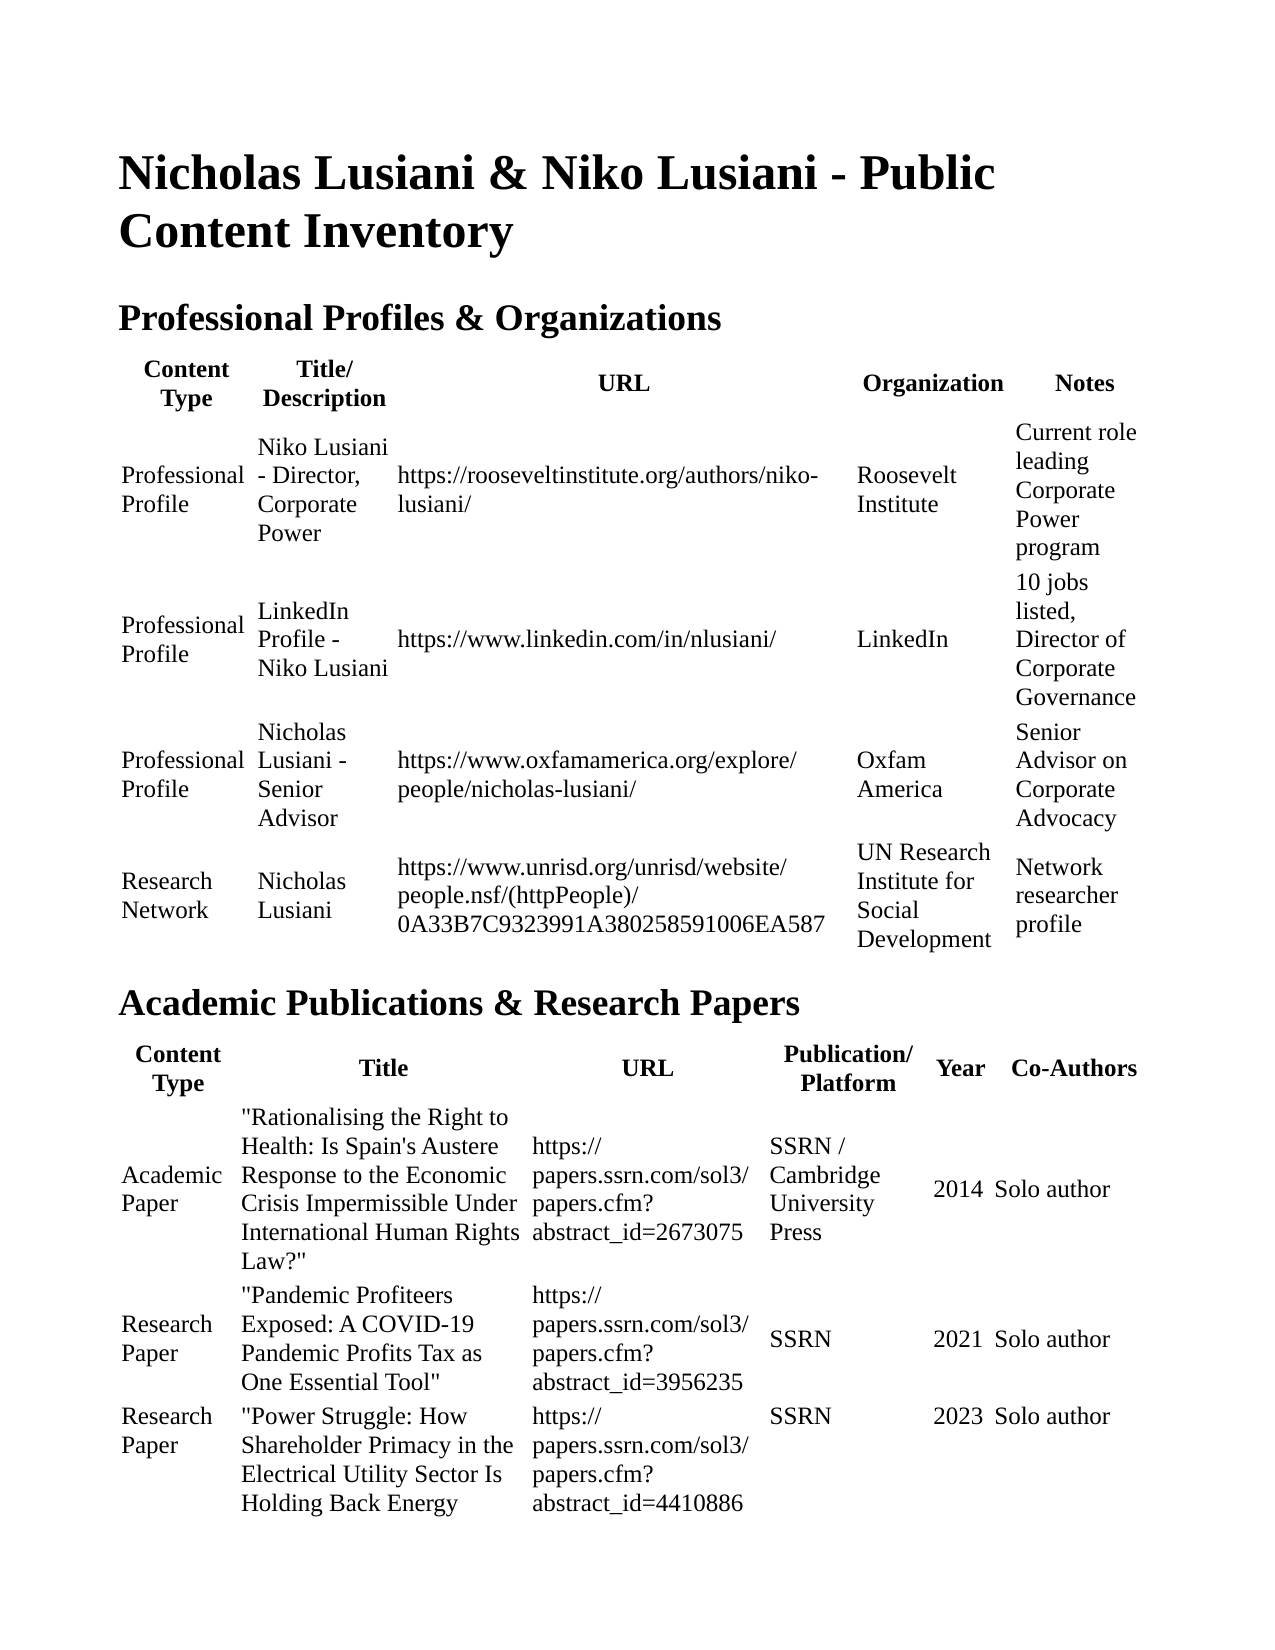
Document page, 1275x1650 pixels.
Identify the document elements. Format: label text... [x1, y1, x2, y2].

table_cell "Power Struggle: How Shareholder Primacy in the Electrical Utility Sector Is Holding Back Energy [238, 1399, 529, 1519]
table_header Publication/Platform [766, 1036, 930, 1099]
table_cell Professional Profile [118, 564, 254, 714]
table_header Co-Authors [991, 1036, 1157, 1099]
table_cell SSRN / Cambridge University Press [766, 1099, 930, 1278]
table_cell LinkedIn [854, 564, 1012, 714]
table_cell Research Paper [118, 1399, 238, 1519]
table_cell Academic Paper [118, 1099, 238, 1278]
table_cell https://papers.ssrn.com/sol3/papers.cfm?abstract_id=3956235 [529, 1278, 766, 1398]
table_cell https://papers.ssrn.com/sol3/papers.cfm?abstract_id=4410886 [529, 1399, 766, 1519]
table_cell Nicholas Lusiani - Senior Advisor [254, 714, 394, 834]
table_cell Niko Lusiani - Director, Corporate Power [254, 415, 394, 564]
table_cell 10 jobs listed, Director of Corporate Governance [1013, 564, 1157, 714]
table_cell 2014 [930, 1099, 991, 1278]
table_cell 2023 [930, 1399, 991, 1519]
subtitle Professional Profiles & Organizations [118, 296, 1157, 339]
table_header Title [238, 1036, 529, 1099]
table_cell Solo author [991, 1099, 1157, 1278]
table_cell Oxfam America [854, 714, 1012, 834]
subtitle Academic Publications & Research Papers [118, 980, 1157, 1023]
table_header Title/Description [254, 351, 394, 414]
table_cell Research Paper [118, 1278, 238, 1398]
table_cell UN Research Institute for Social Development [854, 835, 1012, 955]
table_header Notes [1013, 351, 1157, 414]
table_cell Solo author [991, 1278, 1157, 1398]
table_cell SSRN [766, 1399, 930, 1519]
table_header Content Type [118, 1036, 238, 1099]
table_cell Nicholas Lusiani [254, 835, 394, 955]
table_cell Solo author [991, 1399, 1157, 1519]
table_cell "Rationalising the Right to Health: Is Spain's Austere Response to the Economic Crisis Impermissible Under International Human Rights Law?" [238, 1099, 529, 1278]
table_cell Professional Profile [118, 714, 254, 834]
table_cell Current role leading Corporate Power program [1013, 415, 1157, 564]
table_cell Network researcher profile [1013, 835, 1157, 955]
table_cell Senior Advisor on Corporate Advocacy [1013, 714, 1157, 834]
table_header URL [529, 1036, 766, 1099]
table_cell Roosevelt Institute [854, 415, 1012, 564]
subtitle Nicholas Lusiani & Niko Lusiani - Public Content Inventory [118, 143, 1157, 258]
table_cell https://www.linkedin.com/in/nlusiani/ [395, 564, 854, 714]
table_cell "Pandemic Profiteers Exposed: A COVID-19 Pandemic Profits Tax as One Essential Tool" [238, 1278, 529, 1398]
table_cell https://www.unrisd.org/unrisd/website/people.nsf/(httpPeople)/0A33B7C9323991A380258591006EA587 [395, 835, 854, 955]
table_cell https://www.oxfamamerica.org/explore/people/nicholas-lusiani/ [395, 714, 854, 834]
table_header Year [930, 1036, 991, 1099]
table_cell 2021 [930, 1278, 991, 1398]
table_cell https://papers.ssrn.com/sol3/papers.cfm?abstract_id=2673075 [529, 1099, 766, 1278]
table_cell Research Network [118, 835, 254, 955]
table_header URL [395, 351, 854, 414]
table_header Organization [854, 351, 1012, 414]
table_header Content Type [118, 351, 254, 414]
table_cell SSRN [766, 1278, 930, 1398]
table_cell LinkedIn Profile - Niko Lusiani [254, 564, 394, 714]
table_cell https://rooseveltinstitute.org/authors/niko-lusiani/ [395, 415, 854, 564]
table_cell Professional Profile [118, 415, 254, 564]
